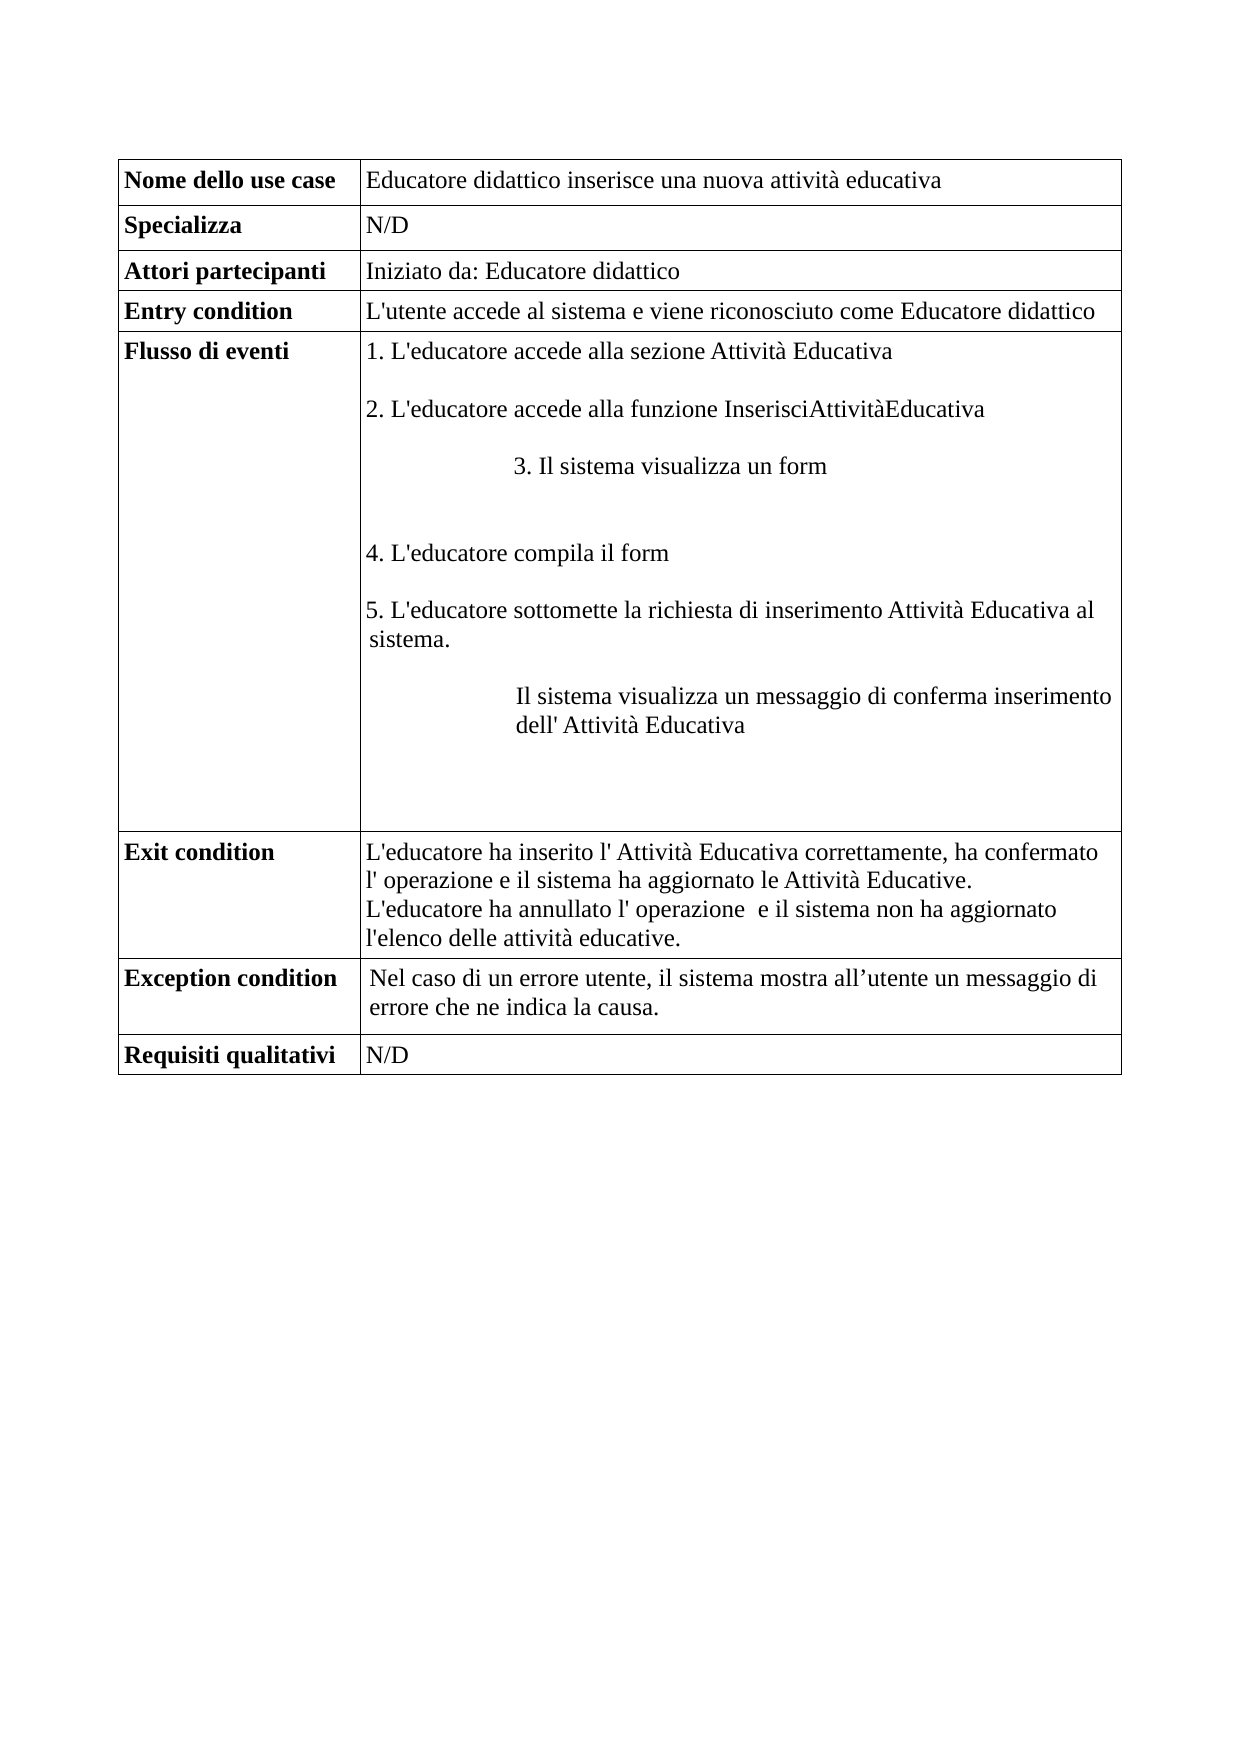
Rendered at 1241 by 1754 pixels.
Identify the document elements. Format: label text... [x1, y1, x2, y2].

table_cell Attori partecipanti [119, 251, 360, 290]
table_cell N/D [361, 206, 1121, 250]
table_header Educatore didattico inserisce una nuova attività educativa [361, 160, 1121, 205]
table_cell Exit condition [119, 832, 360, 957]
table_header Nome dello use case [119, 160, 360, 205]
table_cell Nel caso di un errore utente, il sistema mostra all’utente un messaggio di errore che ne indica la causa. [361, 959, 1121, 1034]
table_cell Iniziato da: Educatore didattico [361, 251, 1121, 290]
table_cell Flusso di eventi [119, 332, 360, 831]
table_cell Requisiti qualitativi [119, 1035, 360, 1074]
table_cell L'utente accede al sistema e viene riconosciuto come Educatore didattico [361, 291, 1121, 331]
table_cell Exception condition [119, 959, 360, 1034]
table_cell N/D [361, 1035, 1121, 1074]
table_cell Entry condition [119, 291, 360, 331]
table_cell L'educatore accede alla sezione Attività Educativa L'educatore accede alla funzione InserisciAttivitàEducativa Il sistema visualizza un form L'educatore compila il form L'educatore sottomette la richiesta di inserimento Attività Educativa al sistema. Il sistema visualizza un messaggio di conferma inserimento dell' Attività Educativa [361, 332, 1121, 831]
table_cell Specializza [119, 206, 360, 250]
table_cell L'educatore ha inserito l' Attività Educativa correttamente, ha confermato l' operazione e il sistema ha aggiornato le Attività Educative. L'educatore ha annullato l' operazione e il sistema non ha aggiornato l'elenco delle attività educative. [361, 832, 1121, 957]
